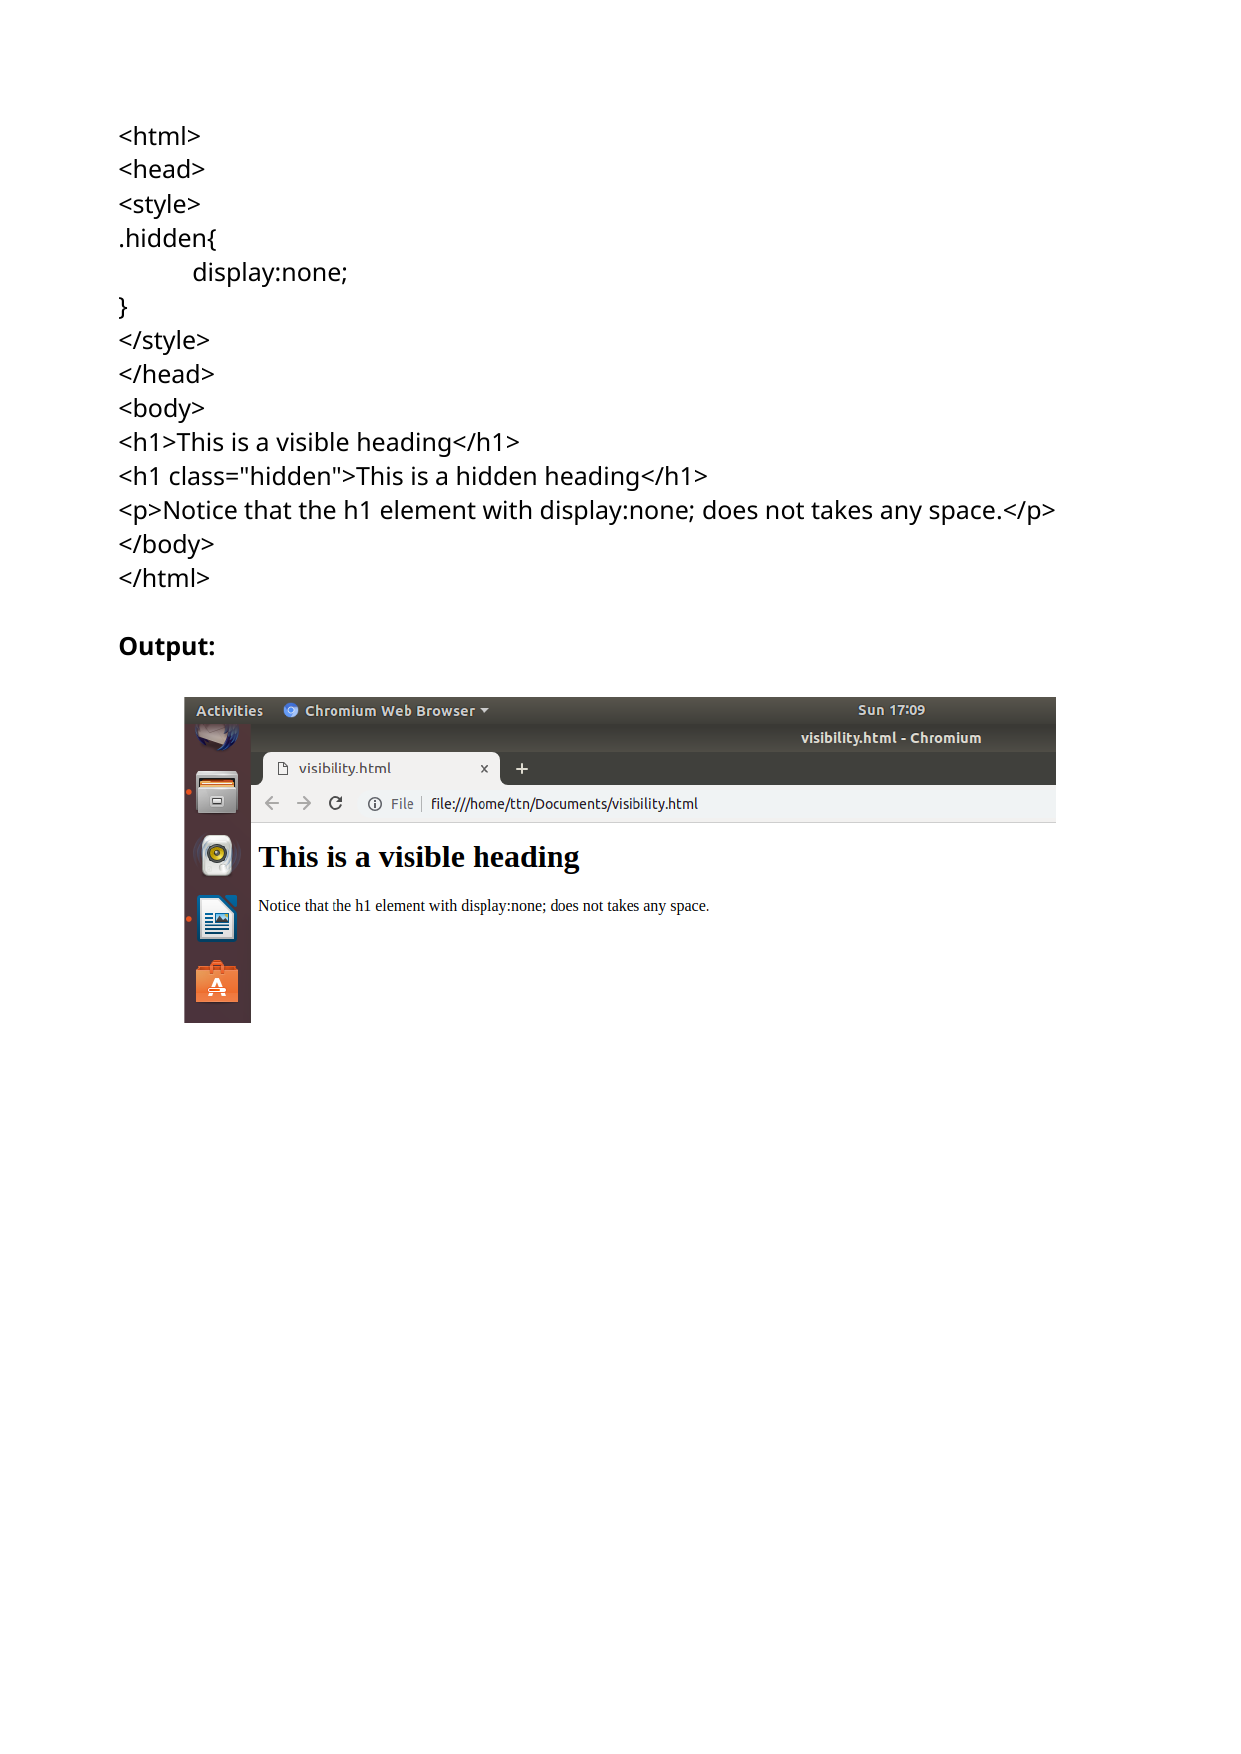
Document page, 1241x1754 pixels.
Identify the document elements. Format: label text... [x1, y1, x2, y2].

text </html> [118, 561, 1122, 595]
text <html> [118, 118, 1122, 152]
text display:none; [118, 254, 1122, 288]
text .hidden{ [118, 220, 1122, 254]
text Output: [118, 629, 1122, 663]
text <body> [118, 391, 1122, 425]
text </head> [118, 357, 1122, 391]
text </body> [118, 527, 1122, 561]
text </style> [118, 322, 1122, 357]
picture [184, 697, 1056, 1023]
text <p>Notice that the h1 element with display:none; does not takes any space.</p> [118, 493, 1122, 527]
text } [118, 288, 1122, 322]
text <head> [118, 152, 1122, 186]
text <style> [118, 186, 1122, 220]
text <h1 class="hidden">This is a hidden heading</h1> [118, 459, 1122, 493]
text <h1>This is a visible heading</h1> [118, 425, 1122, 459]
